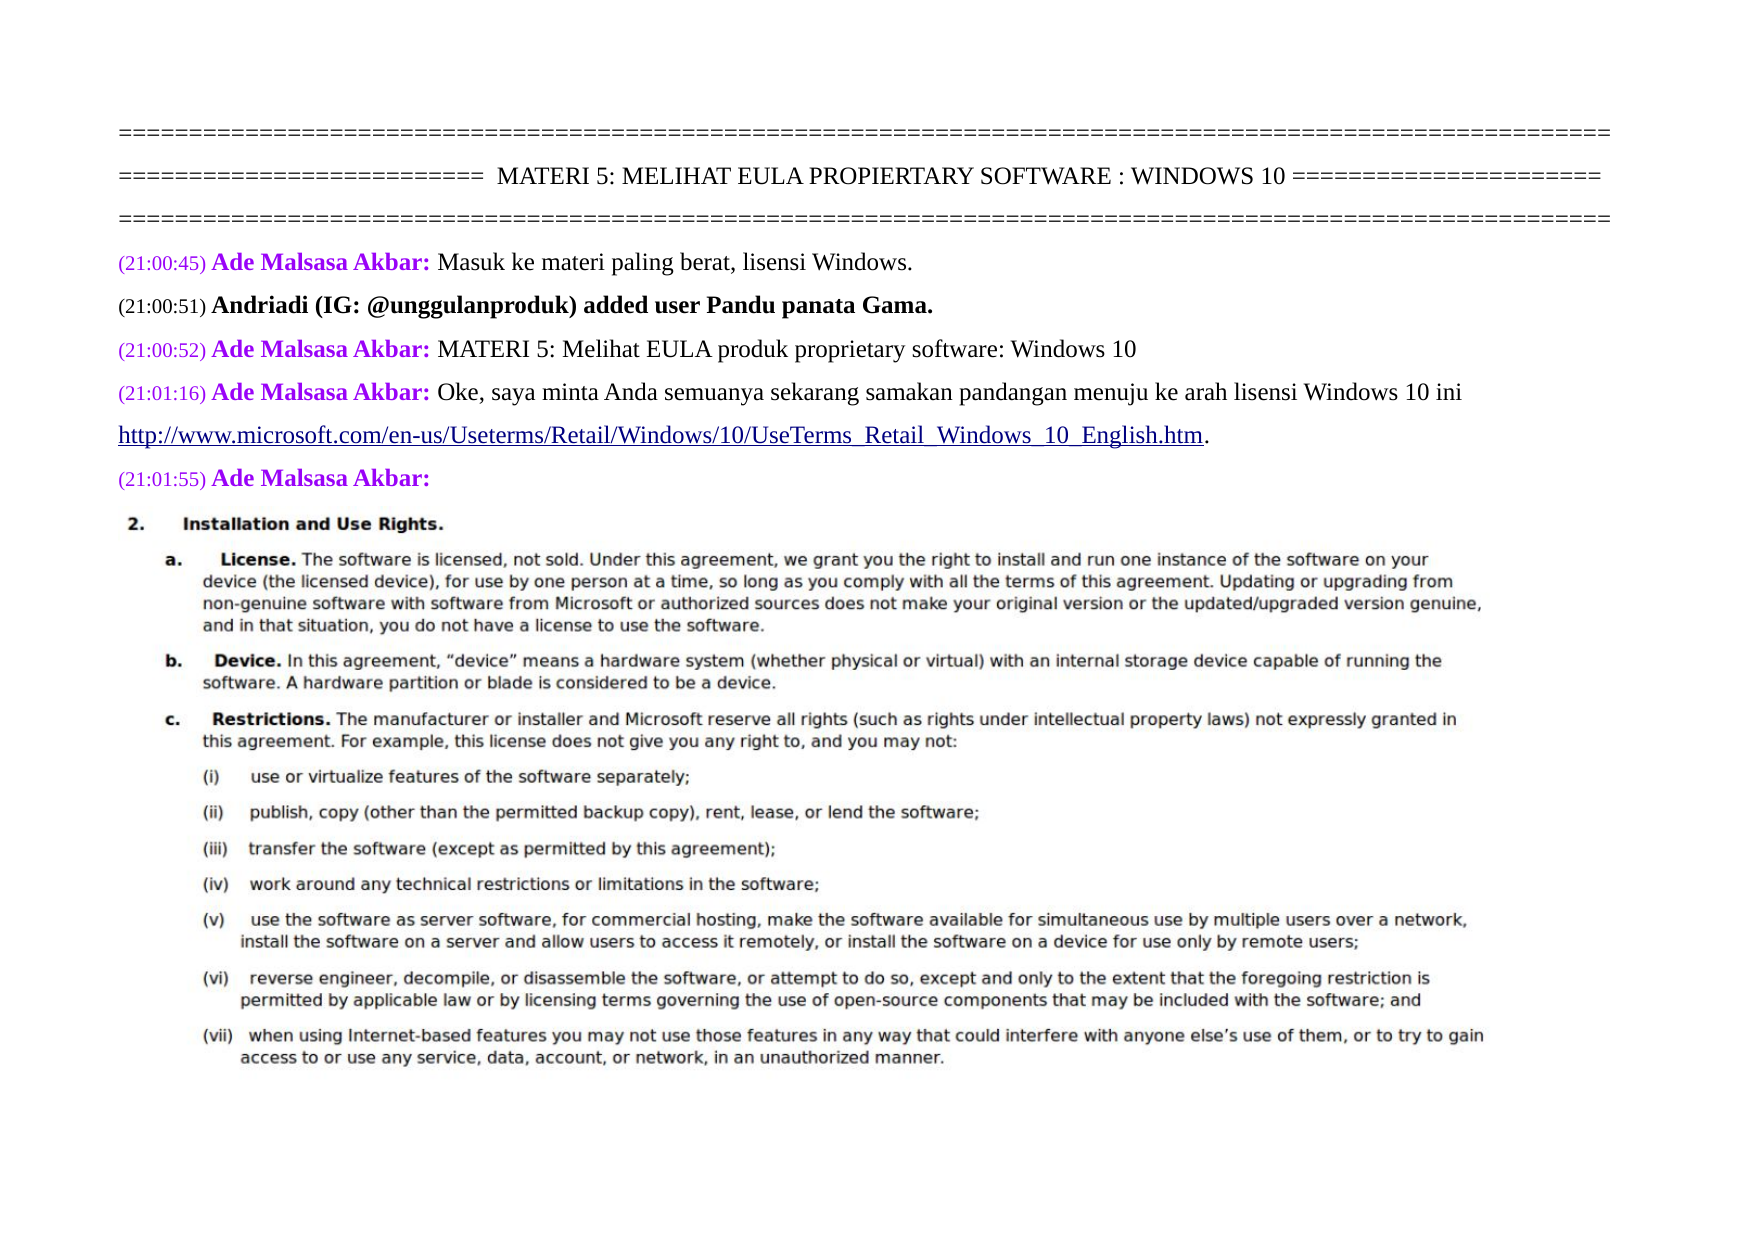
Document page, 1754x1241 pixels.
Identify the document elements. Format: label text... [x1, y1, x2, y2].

text ========================================================================================================== [118, 204, 1635, 233]
picture [118, 506, 1507, 1080]
text (21:00:45) Ade Malsasa Akbar: Masuk ke materi paling berat, lisensi Windows. (21:00:51) Andriadi (IG: @unggulanproduk) added user Pandu panata Gama. (21:00:52) Ade Malsasa Akbar: MATERI 5: Melihat EULA produk proprietary software: Windows 10 [118, 247, 1635, 362]
text ========================================================================================================== [118, 118, 1635, 147]
text (21:01:16) Ade Malsasa Akbar: Oke, saya minta Anda semuanya sekarang samakan pandangan menuju ke arah lisensi Windows 10 ini http://www.microsoft.com/en-us/Useterms/Retail/Windows/10/UseTerms_Retail_Windows_10_English.htm. (21:01:55) Ade Malsasa Akbar: [118, 377, 1635, 1080]
text ========================== MATERI 5: MELIHAT EULA PROPIERTARY SOFTWARE : WINDOWS 10 ====================== [118, 161, 1635, 190]
